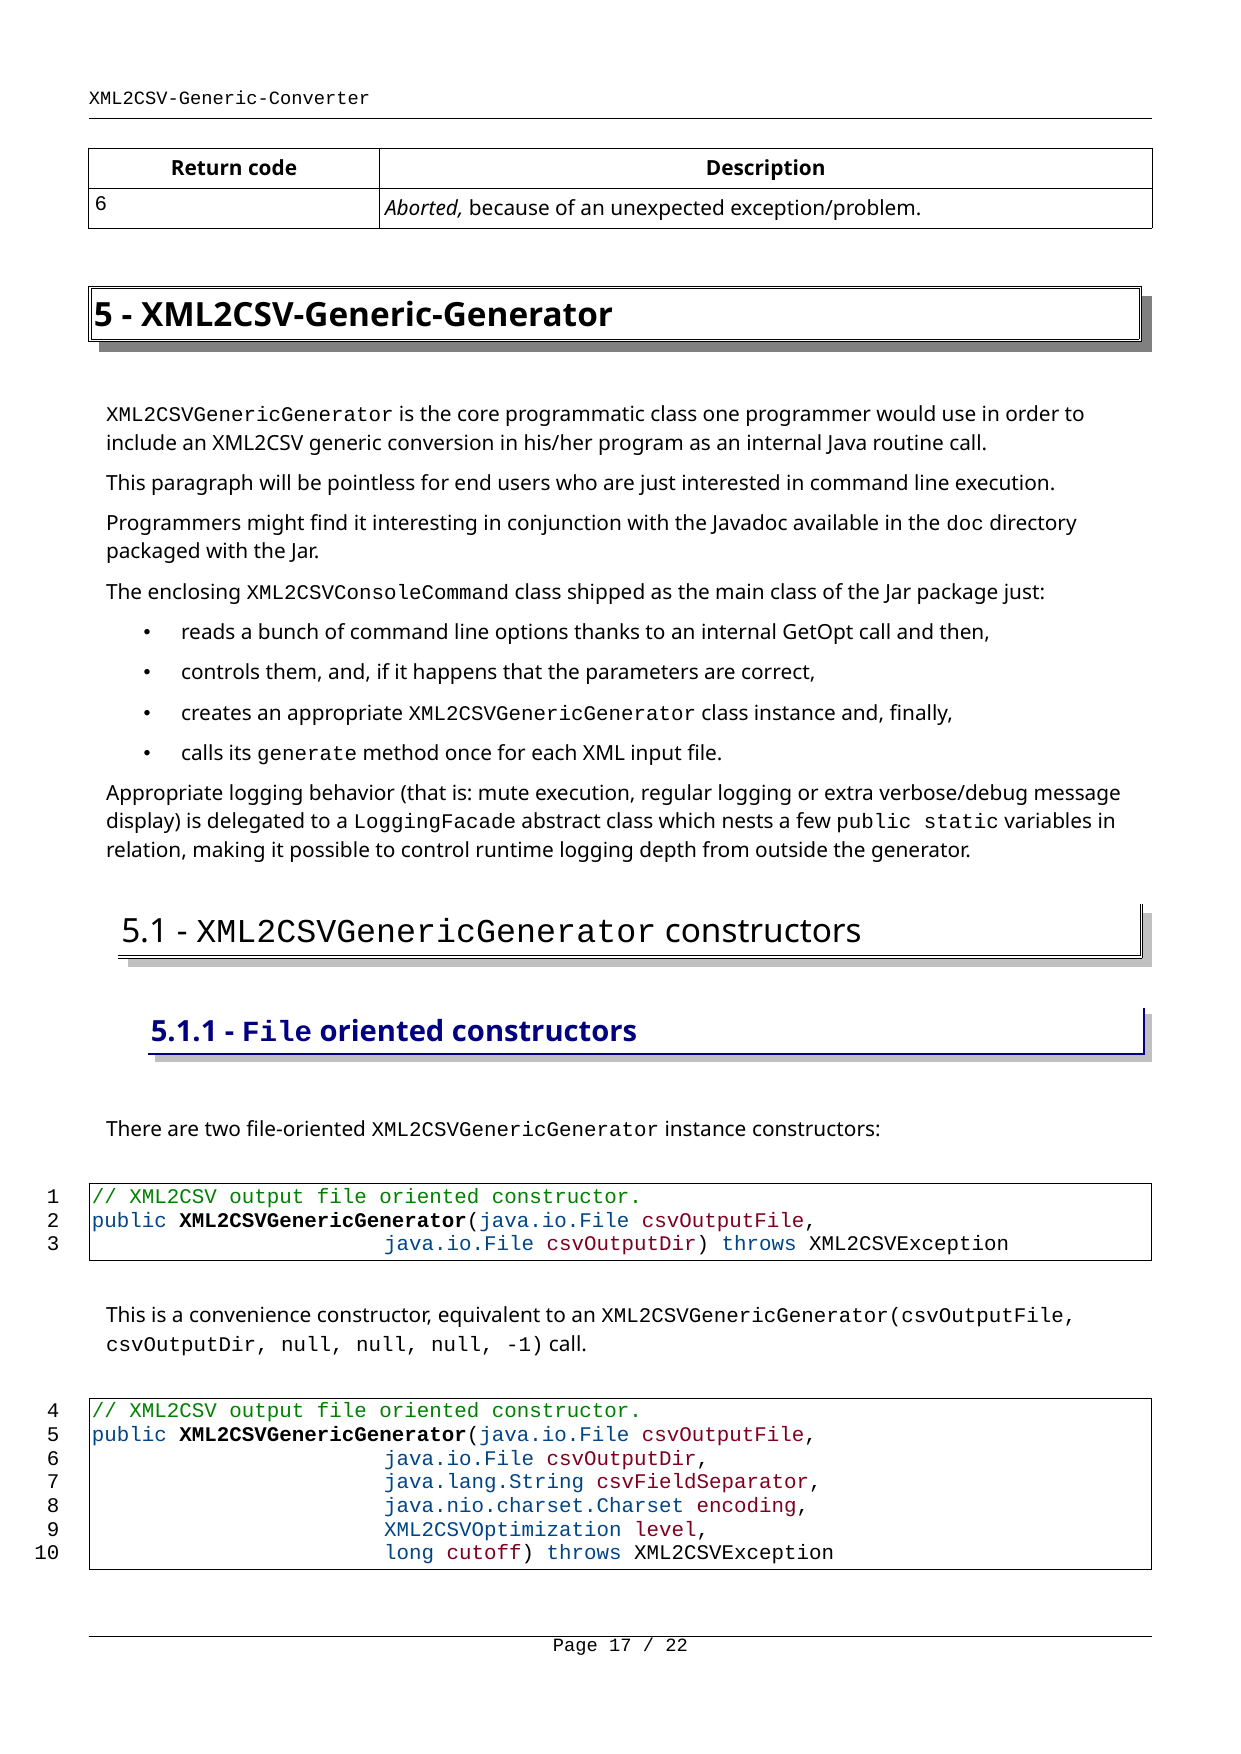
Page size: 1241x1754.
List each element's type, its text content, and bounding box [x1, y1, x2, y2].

table_header Return code [89, 149, 379, 187]
list creates an appropriate XML2CSVGenericGenerator class instance and, finally, [143, 698, 1152, 726]
text long cutoff) throws XML2CSVException [90, 1539, 1151, 1569]
list controls them, and, if it happens that the parameters are correct, [143, 657, 1152, 686]
table_cell 6 [89, 189, 379, 227]
subtitle XML2CSV-Generic-Generator [89, 287, 1141, 341]
list reads a bunch of command line options thanks to an internal GetOpt call and then, [143, 617, 1152, 646]
text XML2CSVGenericGenerator is the core programmatic class one programmer would use in order to include an XML2CSV generic conversion in his/her program as an internal Java routine call. [106, 399, 1152, 456]
text public XML2CSVGenericGenerator(java.io.File csvOutputFile, [90, 1421, 1151, 1445]
text Programmers might find it interesting in conjunction with the Javadoc available in the doc directory packaged with the Jar. [106, 508, 1152, 565]
table_cell Aborted, because of an unexpected exception/problem. [380, 189, 1152, 227]
subtitle XML2CSVGenericGenerator constructors [118, 904, 1140, 955]
text XML2CSVOptimization level, [90, 1516, 1151, 1539]
list calls its generate method once for each XML input file. [143, 738, 1152, 766]
text This paragraph will be pointless for end users who are just interested in command line execution. [106, 468, 1152, 496]
text java.io.File csvOutputDir, [90, 1445, 1151, 1468]
text java.nio.charset.Charset encoding, [90, 1492, 1151, 1516]
table_header Description [380, 149, 1152, 187]
text public XML2CSVGenericGenerator(java.io.File csvOutputFile, [90, 1207, 1151, 1230]
text The enclosing XML2CSVConsoleCommand class shipped as the main class of the Jar package just: [106, 577, 1152, 605]
subtitle File oriented constructors [148, 1007, 1144, 1053]
text Appropriate logging behavior (that is: mute execution, regular logging or extra verbose/debug message display) is delegated to a LoggingFacade abstract class which nests a few public static variables in relation, making it possible to control runtime logging depth from outside the generator. [106, 778, 1152, 864]
text This is a convenience constructor, equivalent to an XML2CSVGenericGenerator(csvOutputFile, csvOutputDir, null, null, null, -1) call. [106, 1300, 1152, 1357]
text java.io.File csvOutputDir) throws XML2CSVException [90, 1230, 1151, 1260]
text There are two file-oriented XML2CSVGenericGenerator instance constructors: [106, 1114, 1152, 1143]
text java.lang.String csvFieldSeparator, [90, 1468, 1151, 1492]
text // XML2CSV output file oriented constructor. [90, 1184, 1151, 1207]
text // XML2CSV output file oriented constructor. [90, 1399, 1151, 1421]
